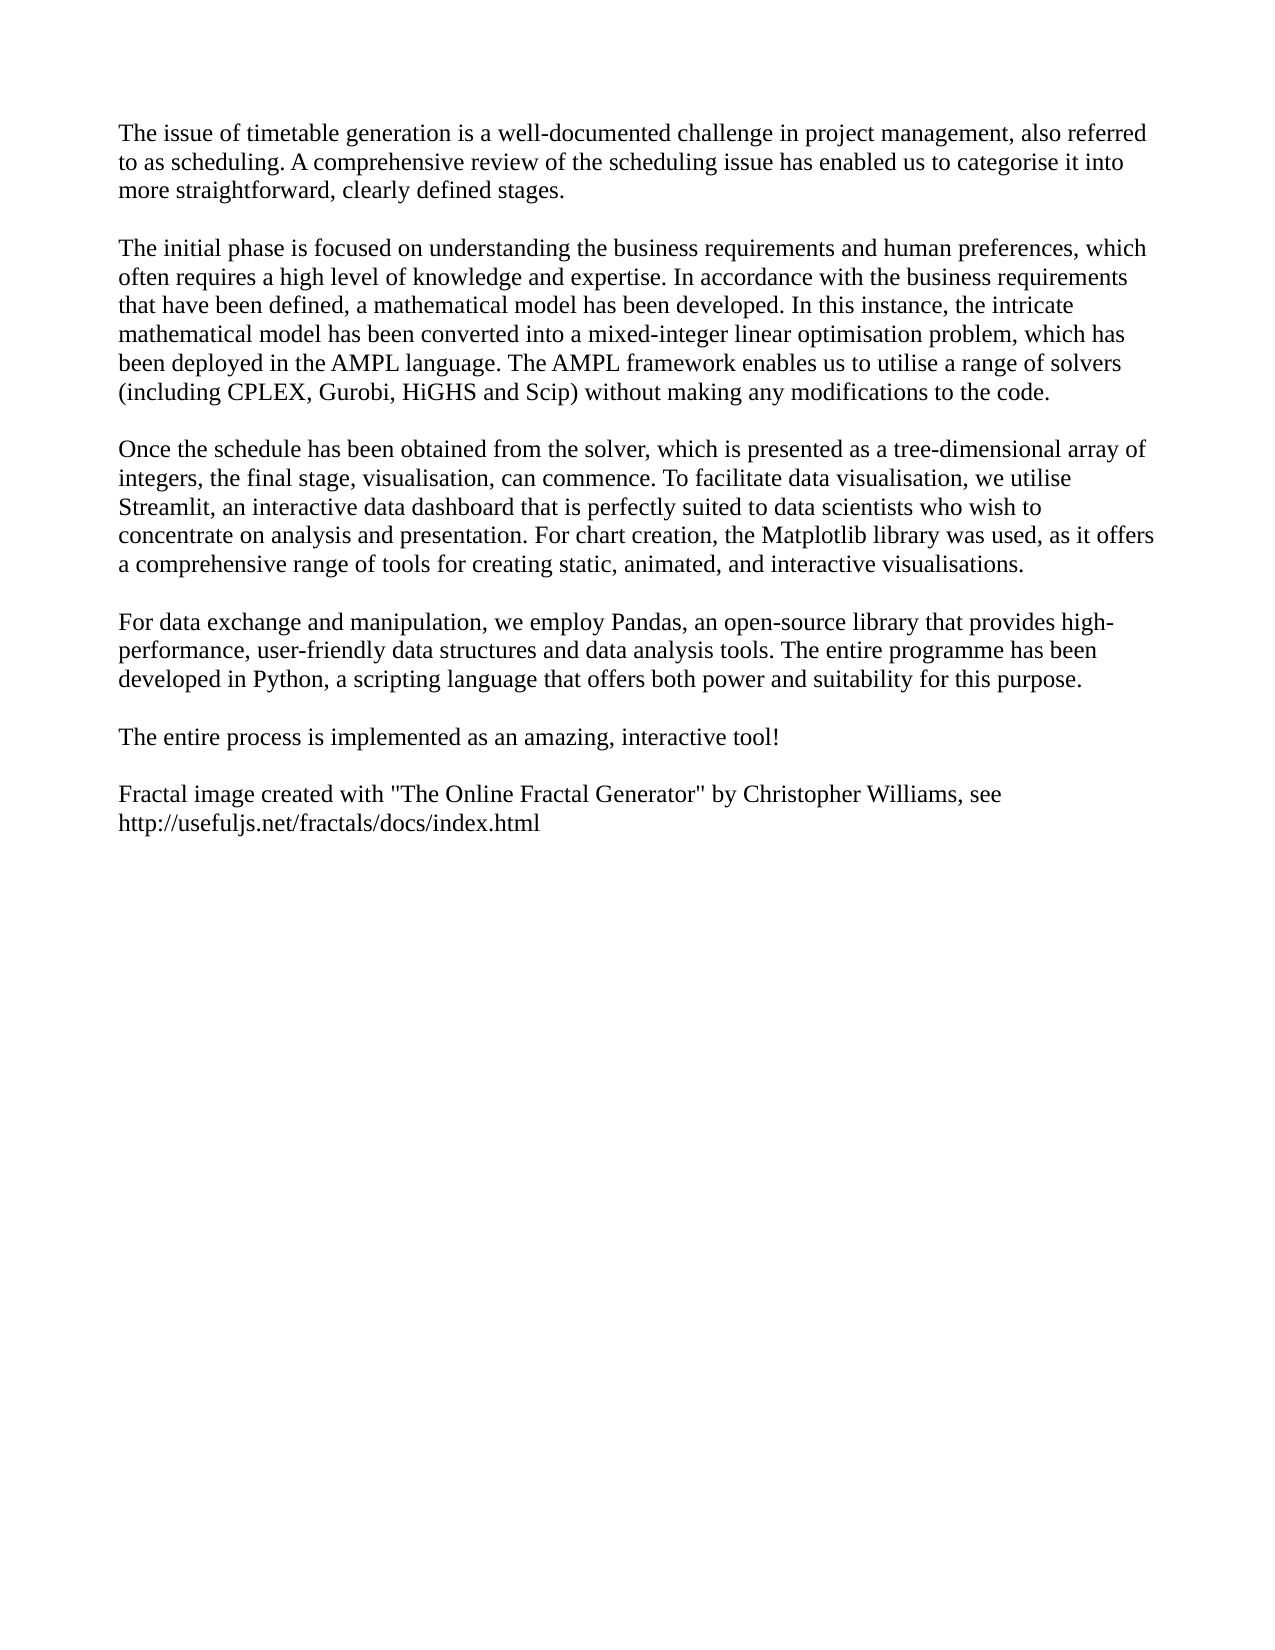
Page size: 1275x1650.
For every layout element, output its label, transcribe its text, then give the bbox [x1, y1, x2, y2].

text Once the schedule has been obtained from the solver, which is presented as a tree-dimensional array of integers, the final stage, visualisation, can commence. To facilitate data visualisation, we utilise Streamlit, an interactive data dashboard that is perfectly suited to data scientists who wish to concentrate on analysis and presentation. For chart creation, the Matplotlib library was used, as it offers a comprehensive range of tools for creating static, animated, and interactive visualisations. [118, 434, 1157, 578]
text Fractal image created with "The Online Fractal Generator" by Christopher Williams, see http://usefuljs.net/fractals/docs/index.html [118, 779, 1157, 837]
text The initial phase is focused on understanding the business requirements and human preferences, which often requires a high level of knowledge and expertise. In accordance with the business requirements that have been defined, a mathematical model has been developed. In this instance, the intricate mathematical model has been converted into a mixed-integer linear optimisation problem, which has been deployed in the AMPL language. The AMPL framework enables us to utilise a range of solvers (including CPLEX, Gurobi, HiGHS and Scip) without making any modifications to the code. [118, 233, 1157, 406]
text The issue of timetable generation is a well-documented challenge in project management, also referred to as scheduling. A comprehensive review of the scheduling issue has enabled us to categorise it into more straightforward, clearly defined stages. [118, 118, 1157, 204]
text The entire process is implemented as an amazing, interactive tool! [118, 722, 1157, 751]
text For data exchange and manipulation, we employ Pandas, an open-source library that provides high-performance, user-friendly data structures and data analysis tools. The entire programme has been developed in Python, a scripting language that offers both power and suitability for this purpose. [118, 607, 1157, 693]
